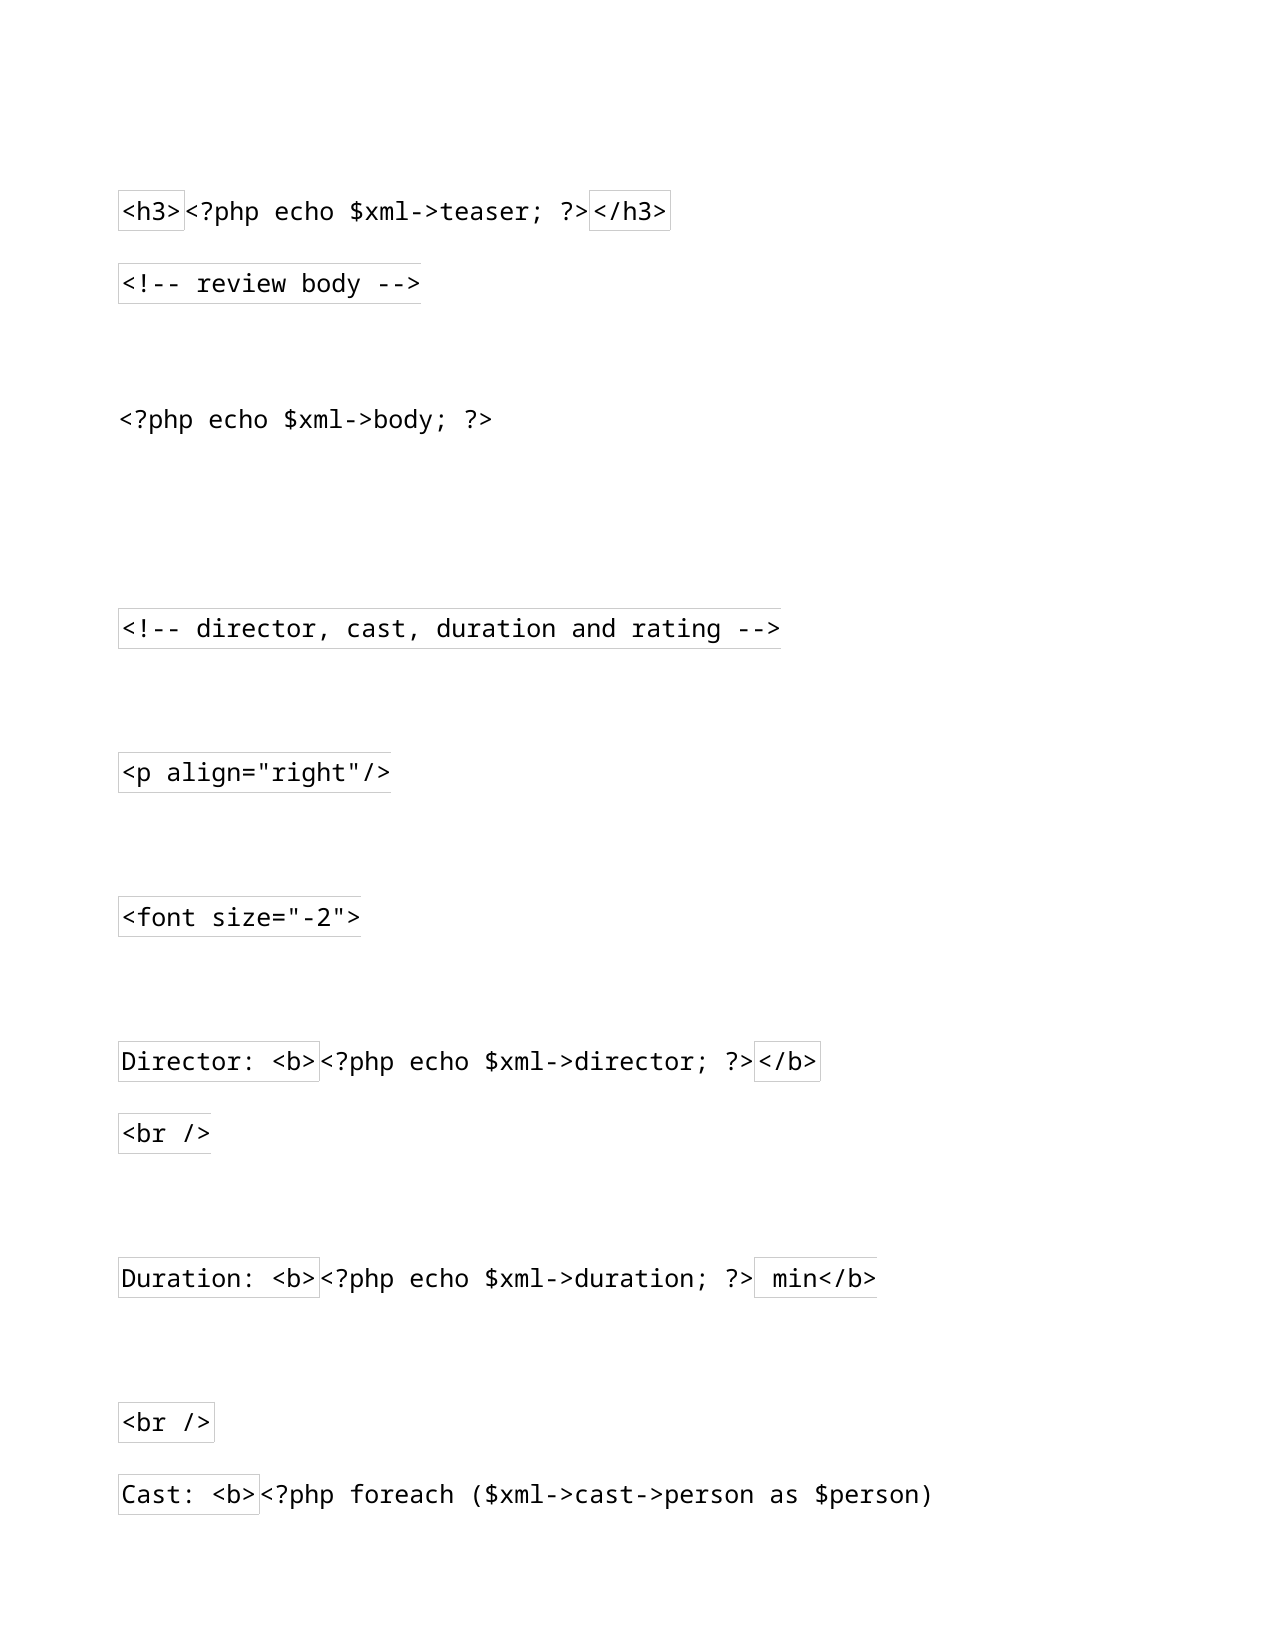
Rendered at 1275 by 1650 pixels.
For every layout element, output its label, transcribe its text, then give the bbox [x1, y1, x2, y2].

text <!-- review body --> <?php echo $xml->body; ?> [118, 262, 1157, 436]
text <?php foreach ($xml->cast->person as $person) [260, 1474, 1157, 1514]
text Cast: <b> [119, 1475, 259, 1514]
text <h3><?php echo $xml->teaser; ?></h3> [118, 118, 1157, 230]
text <!-- director, cast, duration and rating --> <p align="right"/> <font size="-2"> Director: <b><?php echo $xml->director; ?></b> [118, 463, 1157, 1081]
text <br /> Duration: <b><?php echo $xml->duration; ?> min</b> <br /> [118, 1113, 1157, 1442]
